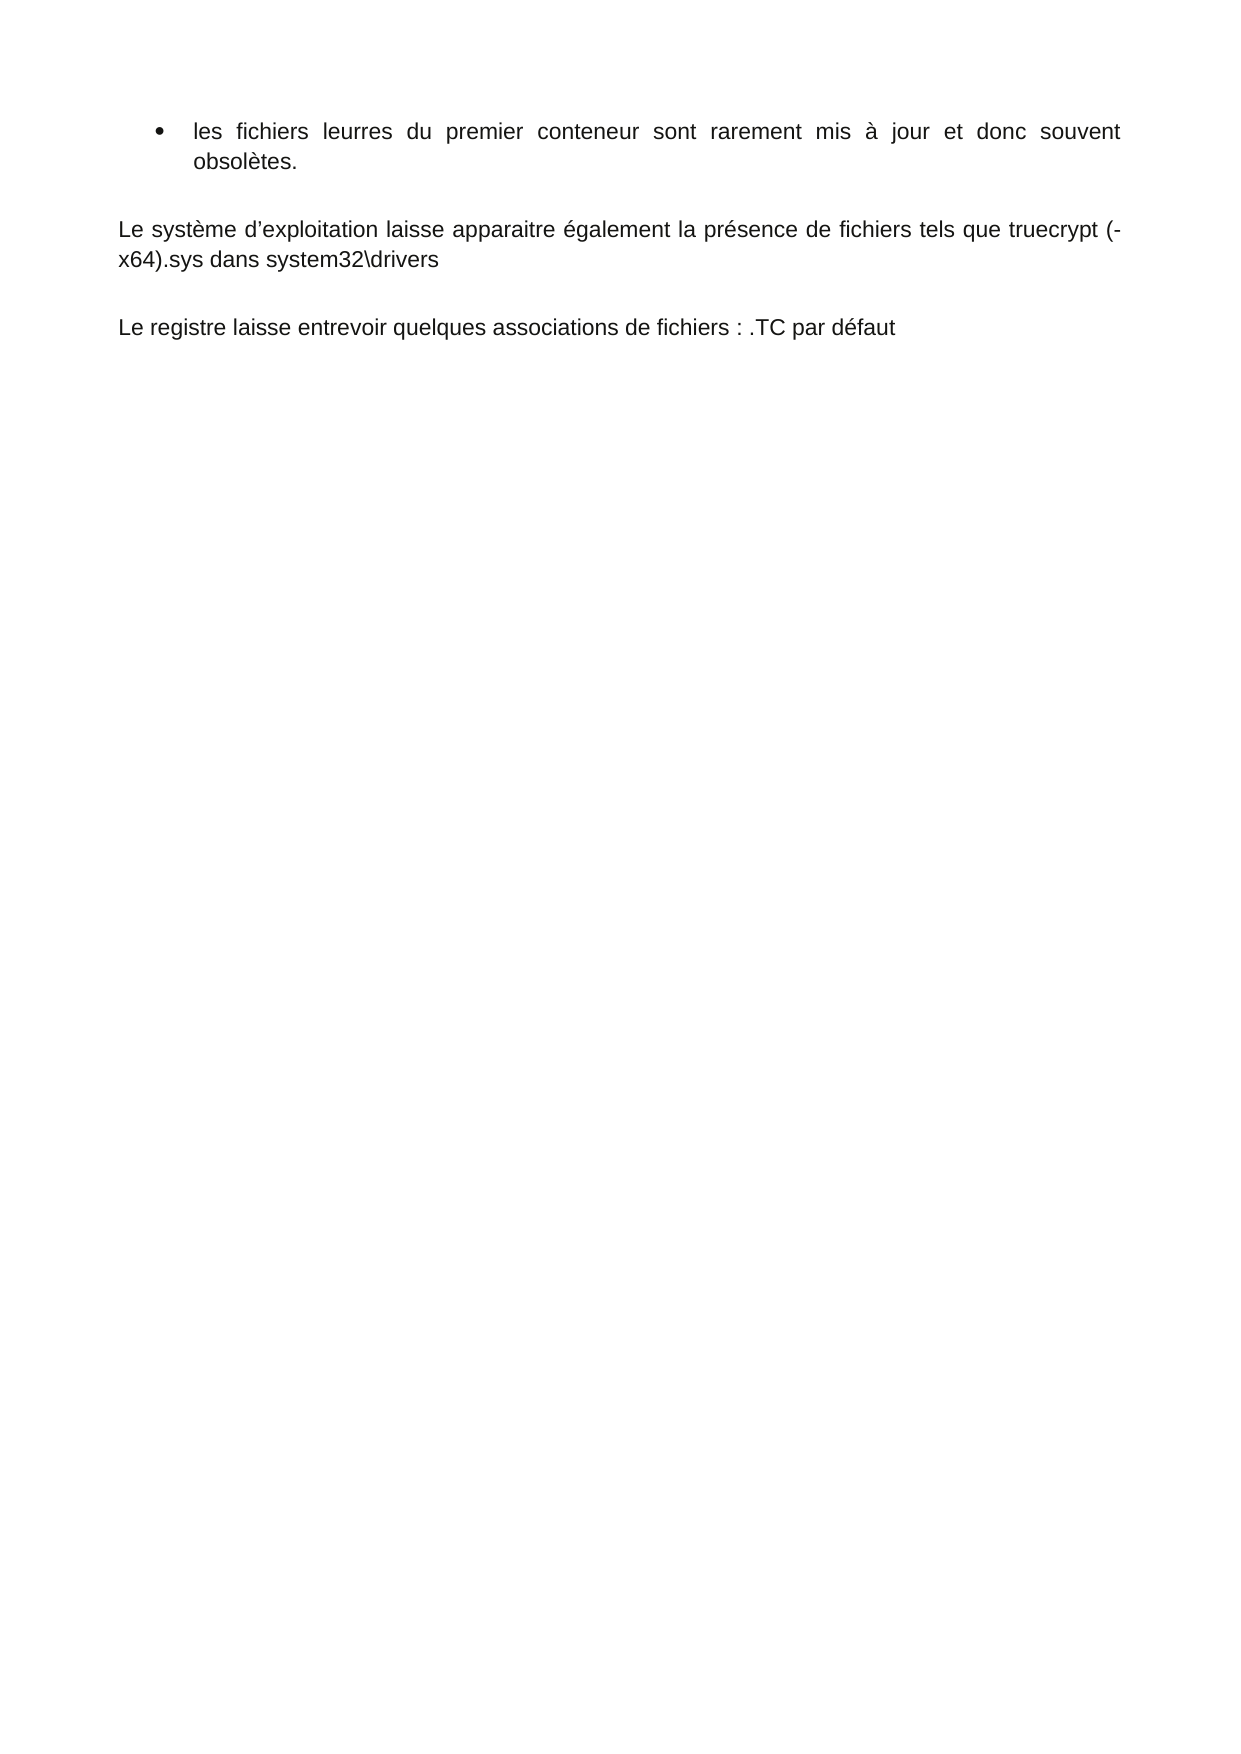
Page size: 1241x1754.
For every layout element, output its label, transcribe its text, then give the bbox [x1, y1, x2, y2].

text Le système d’exploitation laisse apparaitre également la présence de fichiers tels que truecrypt (-x64).sys dans system32\drivers [118, 216, 1122, 273]
list les fichiers leurres du premier conteneur sont rarement mis à jour et donc souvent obsolètes. [156, 118, 1122, 175]
text Le registre laisse entrevoir quelques associations de fichiers : .TC par défaut [118, 314, 1122, 340]
